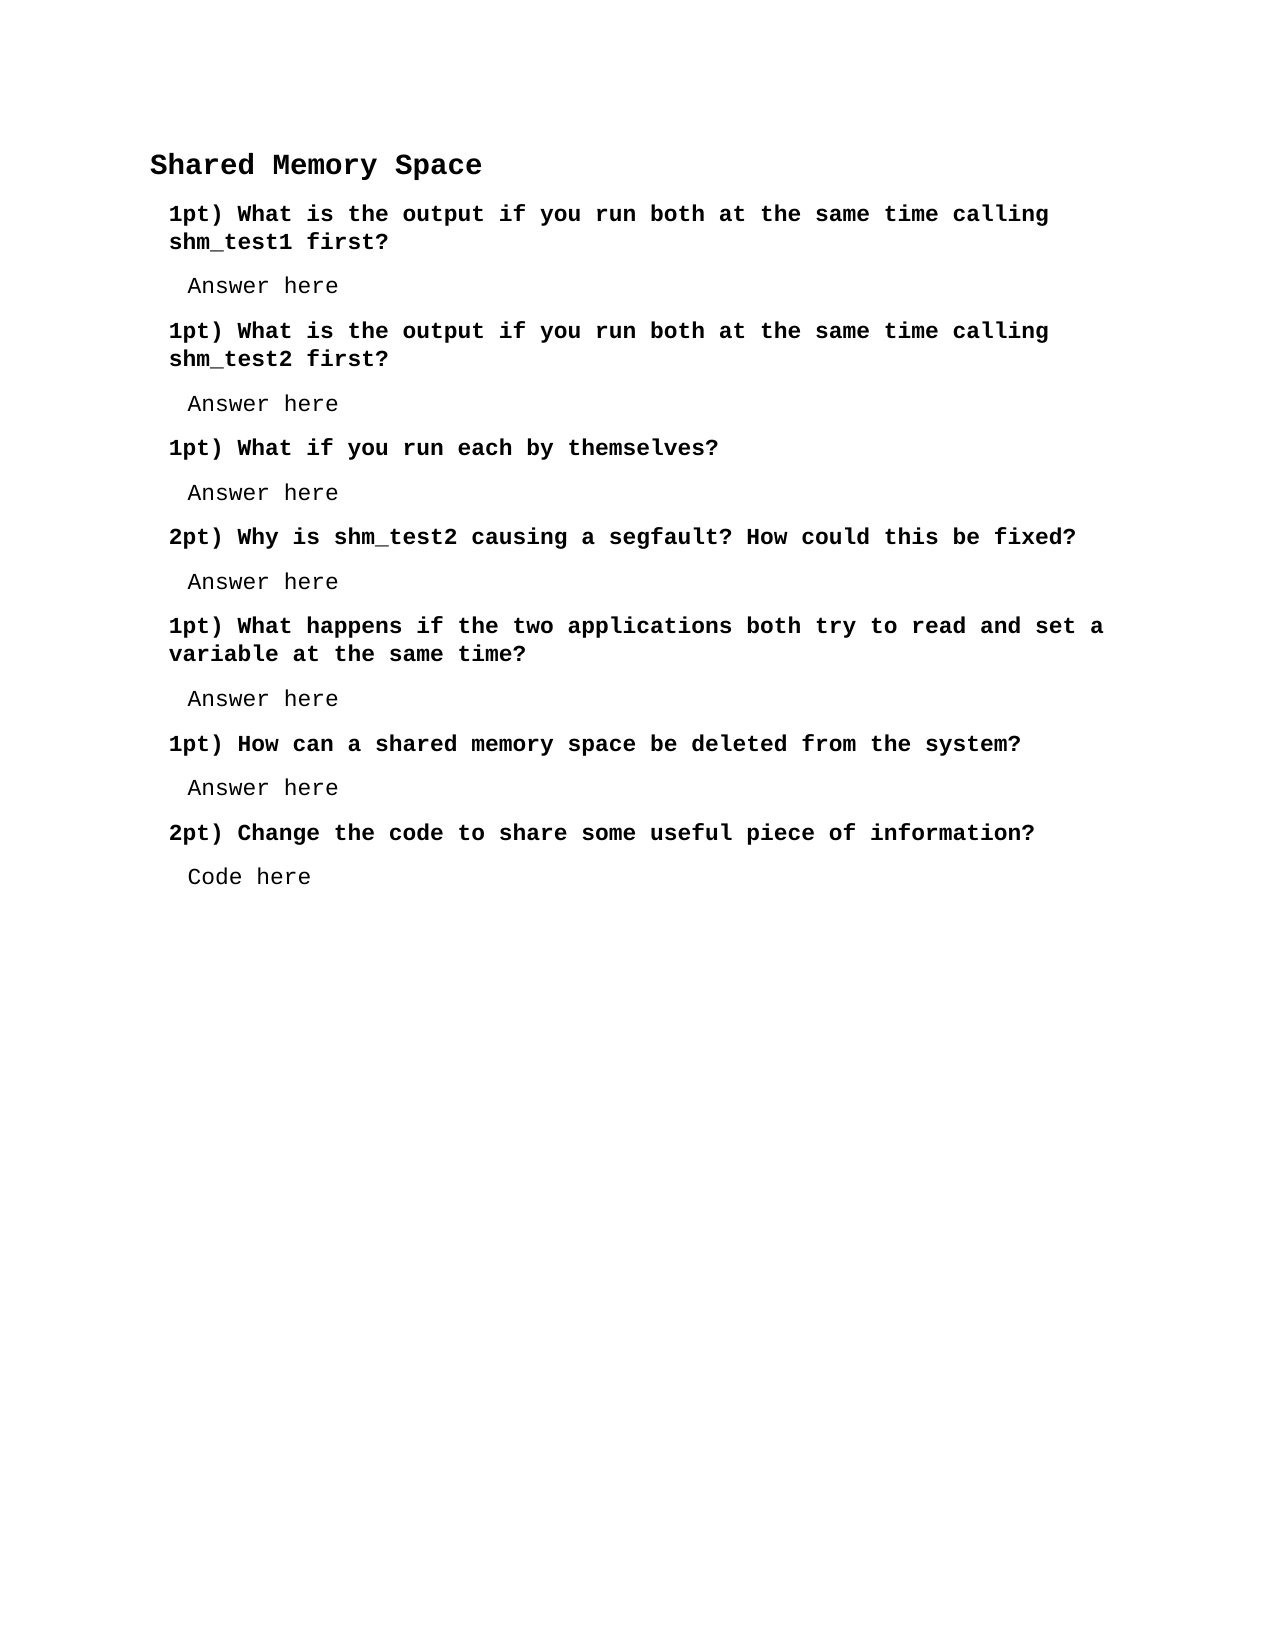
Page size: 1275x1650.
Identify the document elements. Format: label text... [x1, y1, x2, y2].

text Shared Memory Space [150, 150, 1125, 183]
text 1pt) How can a shared memory space be deleted from the system? [169, 732, 1125, 758]
text 2pt) Why is shm_test2 causing a segfault? How could this be fixed? [169, 526, 1125, 552]
text Answer here [187, 481, 1125, 507]
text 1pt) What is the output if you run both at the same time calling shm_test2 first? [169, 319, 1125, 373]
text 1pt) What is the output if you run both at the same time calling shm_test1 first? [169, 202, 1125, 256]
text Code here [187, 866, 1125, 892]
text Answer here [187, 687, 1125, 713]
text Answer here [187, 776, 1125, 802]
text 1pt) What happens if the two applications both try to read and set a variable at the same time? [169, 615, 1125, 669]
text Answer here [187, 275, 1125, 301]
text 2pt) Change the code to share some useful piece of information? [169, 821, 1125, 847]
text 1pt) What if you run each by themselves? [169, 436, 1125, 462]
text Answer here [187, 570, 1125, 596]
text Answer here [187, 392, 1125, 418]
